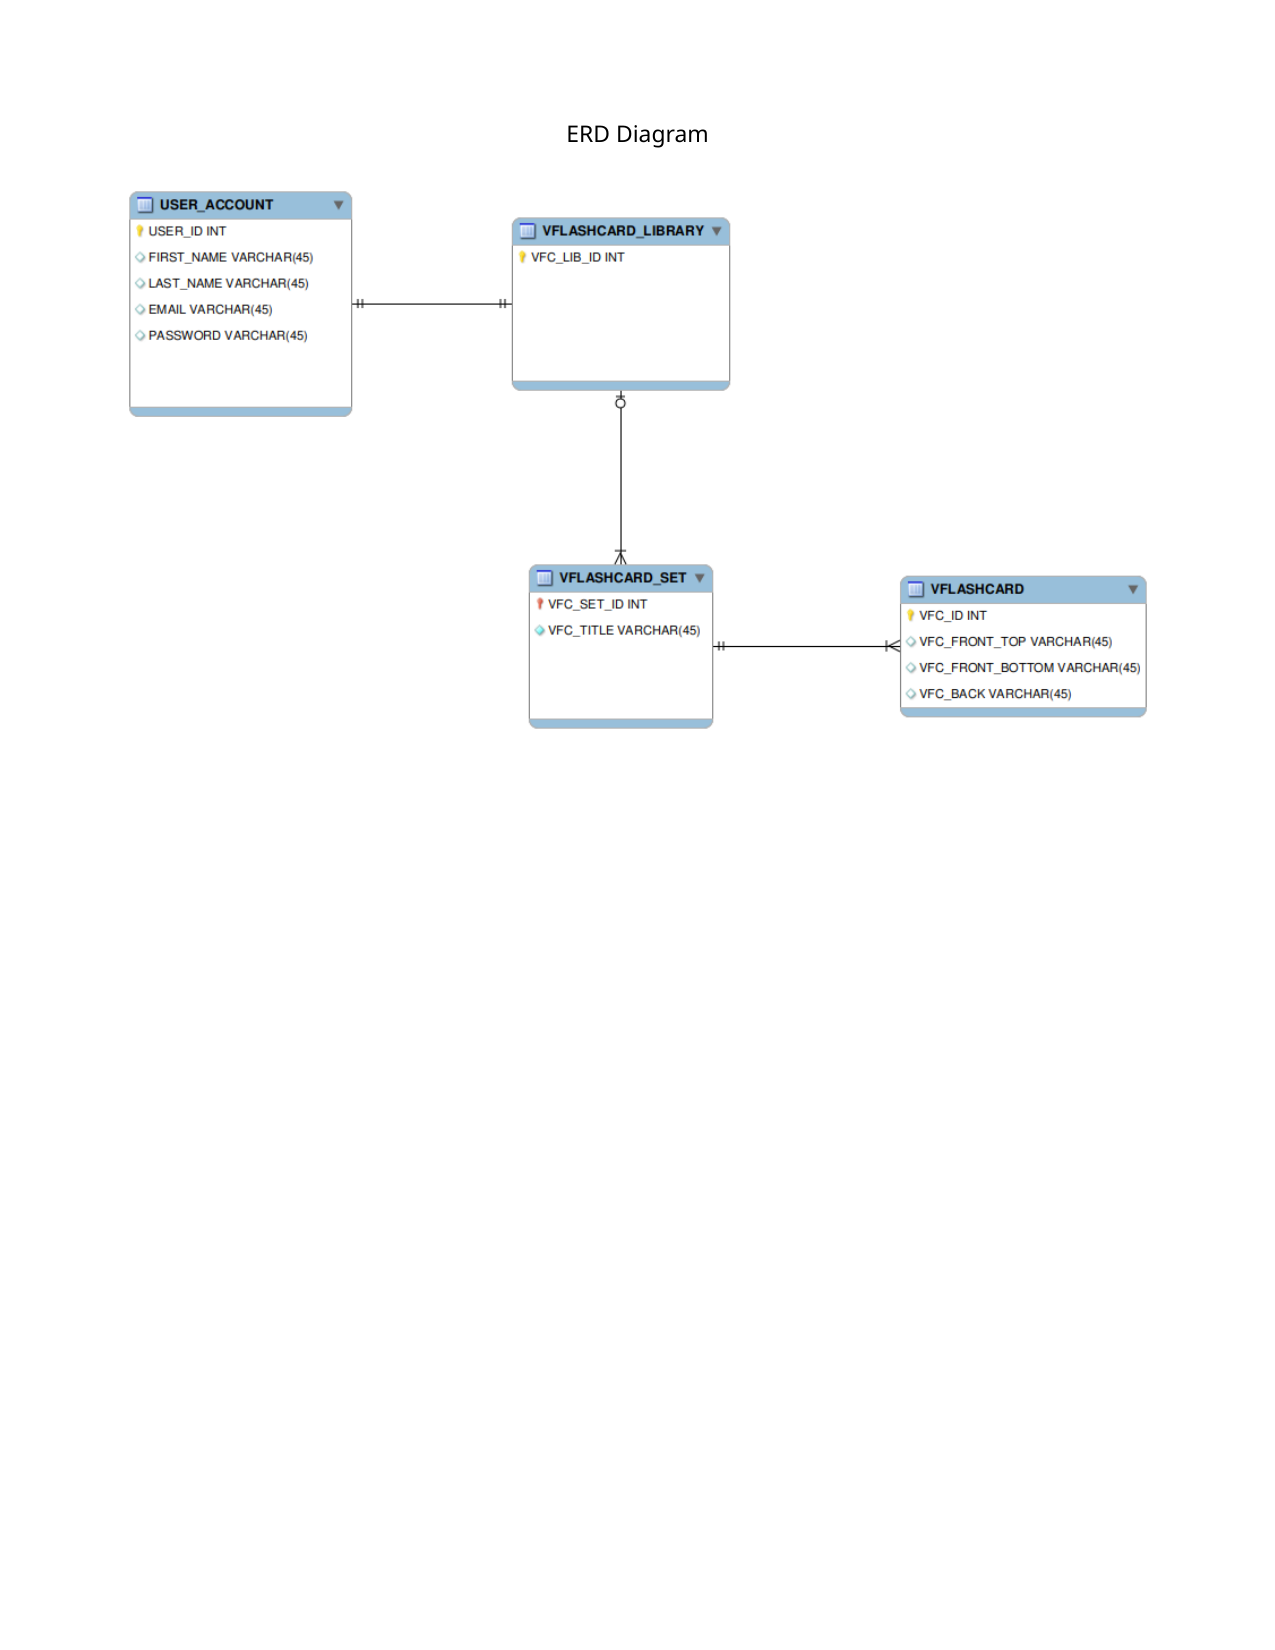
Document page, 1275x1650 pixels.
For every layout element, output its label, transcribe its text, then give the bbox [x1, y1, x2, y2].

text ERD Diagram [118, 118, 1157, 149]
picture [118, 180, 1157, 739]
